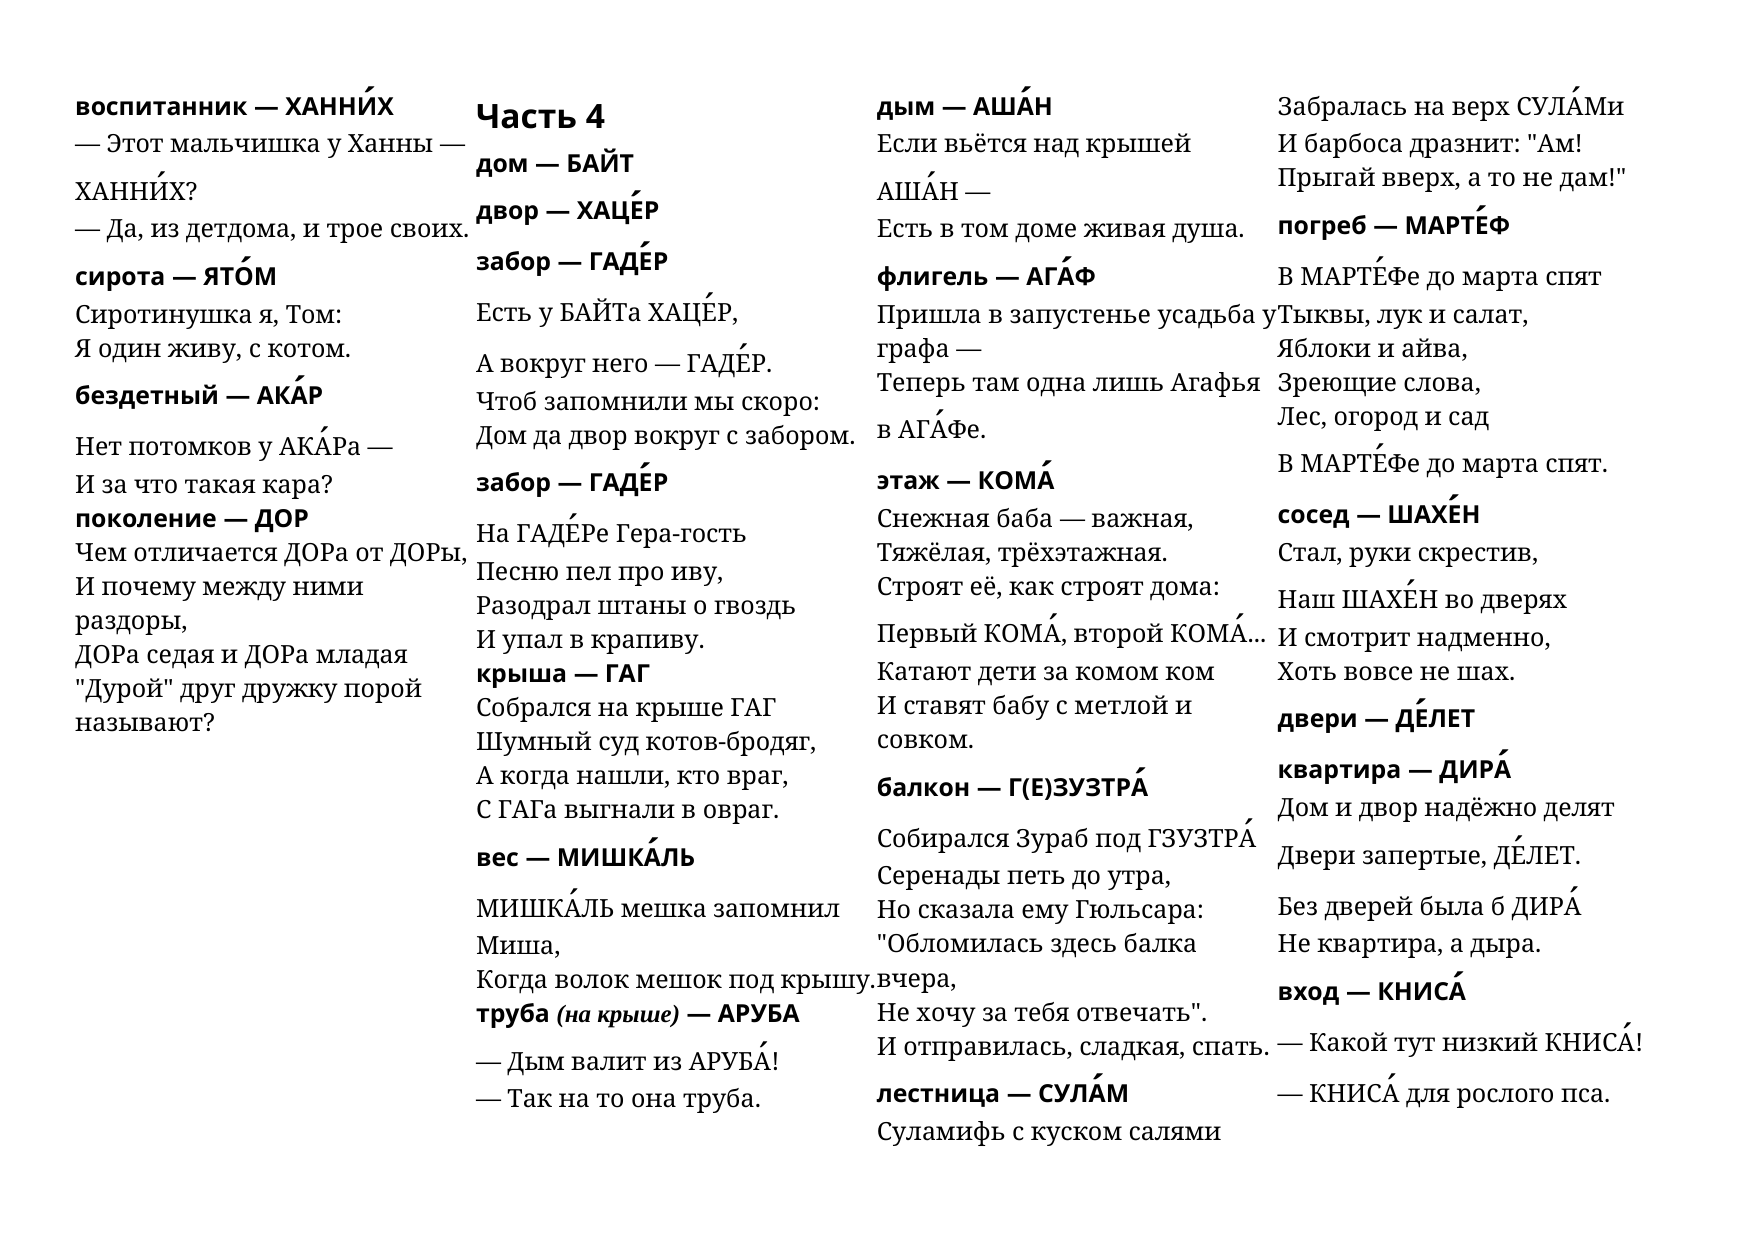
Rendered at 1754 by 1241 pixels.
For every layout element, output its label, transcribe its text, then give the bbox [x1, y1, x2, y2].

text "Обломилась здесь балка вчера, [877, 926, 1277, 994]
text Тяжёлая, трёхэтажная. [877, 534, 1277, 569]
subtitle забор — ГАДЕ́Р [476, 230, 877, 281]
text И барбоса дразнит: "Ам! [1277, 126, 1678, 160]
subtitle вес — МИШКА́ЛЬ [476, 826, 877, 877]
text Собрался на крыше ГАГ [476, 689, 877, 724]
subtitle погреб — МАРТЕ́Ф [1277, 194, 1678, 245]
text Дом да двор вокруг с забором. [476, 417, 877, 452]
text Строят её, как строят дома: [877, 569, 1277, 603]
subtitle сосед — ШАХЕ́Н [1277, 483, 1678, 534]
text Снежная баба — важная, [877, 501, 1277, 534]
text Суламифь с куском салями [877, 1113, 1277, 1147]
text Но сказала ему Гюльсара: [877, 892, 1277, 926]
subtitle балкон — Г(Е)ЗУЗТРА́ [877, 756, 1277, 807]
subtitle вход — КНИСА́ [1277, 960, 1678, 1011]
subtitle двери — ДЕ́ЛЕТ [1277, 688, 1678, 739]
text Дом и двор надёжно делят [1277, 790, 1678, 824]
text И почему между ними раздоры, [75, 568, 476, 636]
text Прыгай вверх, а то не дам!" [1277, 160, 1678, 194]
text Собирался Зураб под ГЗУЗТРА́ [877, 807, 1277, 858]
subtitle лестница — СУЛА́М [877, 1062, 1277, 1113]
subtitle дым — АША́Н [877, 75, 1277, 126]
text Если вьётся над крышей АША́Н — [877, 126, 1277, 211]
text Первый КОМА́, второй КОМА́... [877, 603, 1277, 654]
subtitle поколение — ДОР [75, 501, 476, 534]
text И за что такая кара? [75, 466, 476, 501]
text Хоть вовсе не шах. [1277, 654, 1678, 688]
text Зреющие слова, [1277, 364, 1678, 398]
text Двери запертые, ДЕ́ЛЕТ. [1277, 824, 1678, 875]
text Серенады петь до утра, [877, 858, 1277, 892]
text — Так на то она труба. [476, 1081, 877, 1115]
text Яблоки и айва, [1277, 330, 1678, 364]
subtitle этаж — КОМА́ [877, 449, 1277, 501]
text Лес, огород и сад [1277, 398, 1678, 432]
text МИШКА́ЛЬ мешка запомнил Миша, [476, 877, 877, 962]
text Есть в том доме живая душа. [877, 211, 1277, 245]
text А вокруг него — ГАДЕ́Р. [476, 332, 877, 383]
text Я один живу, с котом. [75, 330, 476, 364]
subtitle двор — ХАЦЕ́Р [476, 179, 877, 230]
text — Да, из детдома, и трое своих. [75, 211, 476, 245]
text Тыквы, лук и салат, [1277, 296, 1678, 330]
text И отправилась, сладкая, спать. [877, 1028, 1277, 1062]
subtitle сирота — ЯТО́М [75, 245, 476, 296]
text И смотрит надменно, [1277, 620, 1678, 654]
text — Дым валит из АРУБА́! [476, 1030, 877, 1081]
text Не хочу за тебя отвечать". [877, 994, 1277, 1028]
text Не квартира, а дыра. [1277, 926, 1678, 960]
text Нет потомков у АКА́Ра — [75, 415, 476, 466]
text Шумный суд котов-бродяг, [476, 724, 877, 758]
subtitle труба (на крыше) — АРУБА [476, 996, 877, 1030]
text Теперь там одна лишь Агафья в АГА́Фе. [877, 364, 1277, 449]
text Сиротинушка я, Том: [75, 296, 476, 330]
text Песню пел про иву, [476, 554, 877, 588]
text Стал, руки скрестив, [1277, 534, 1678, 569]
text Без дверей была б ДИРА́ [1277, 875, 1678, 926]
text "Дурой" друг дружку порой называют? [75, 671, 476, 739]
text И упал в крапиву. [476, 622, 877, 656]
text В МАРТЕ́Фе до марта спят [1277, 245, 1678, 296]
subtitle дом — БАЙТ [476, 146, 877, 179]
text Катают дети за комом ком [877, 654, 1277, 688]
text Забралась на верх СУЛА́Ми [1277, 75, 1678, 126]
subtitle флигель — АГА́Ф [877, 245, 1277, 296]
text На ГАДЕ́Ре Гера-гость [476, 503, 877, 554]
text Чтоб запомнили мы скоро: [476, 383, 877, 417]
text — Какой тут низкий КНИСА́! [1277, 1011, 1678, 1062]
text В МАРТЕ́Фе до марта спят. [1277, 432, 1678, 483]
subtitle квартира — ДИРА́ [1277, 739, 1678, 790]
text Разодрал штаны о гвоздь [476, 588, 877, 622]
text Есть у БАЙТа ХАЦЕ́Р, [476, 281, 877, 332]
text Пришла в запустенье усадьба у графа — [877, 296, 1277, 364]
text Когда волок мешок под крышу. [476, 962, 877, 996]
text И ставят бабу с метлой и совком. [877, 688, 1277, 756]
text Наш ШАХЕ́Н во дверях [1277, 569, 1678, 620]
text — КНИСА́ для рослого пса. [1277, 1062, 1678, 1113]
subtitle воспитанник — ХАННИ́Х [75, 75, 476, 126]
text Чем отличается ДОРа от ДОРы, [75, 534, 476, 568]
subtitle бездетный — АКА́Р [75, 364, 476, 415]
text С ГАГа выгнали в овраг. [476, 792, 877, 826]
text А когда нашли, кто враг, [476, 758, 877, 792]
subtitle забор — ГАДЕ́Р [476, 452, 877, 503]
subtitle крыша — ГАГ [476, 656, 877, 689]
text — Этот мальчишка у Ханны — ХАННИ́Х? [75, 126, 476, 211]
text ДОРа седая и ДОРа младая [75, 636, 476, 671]
